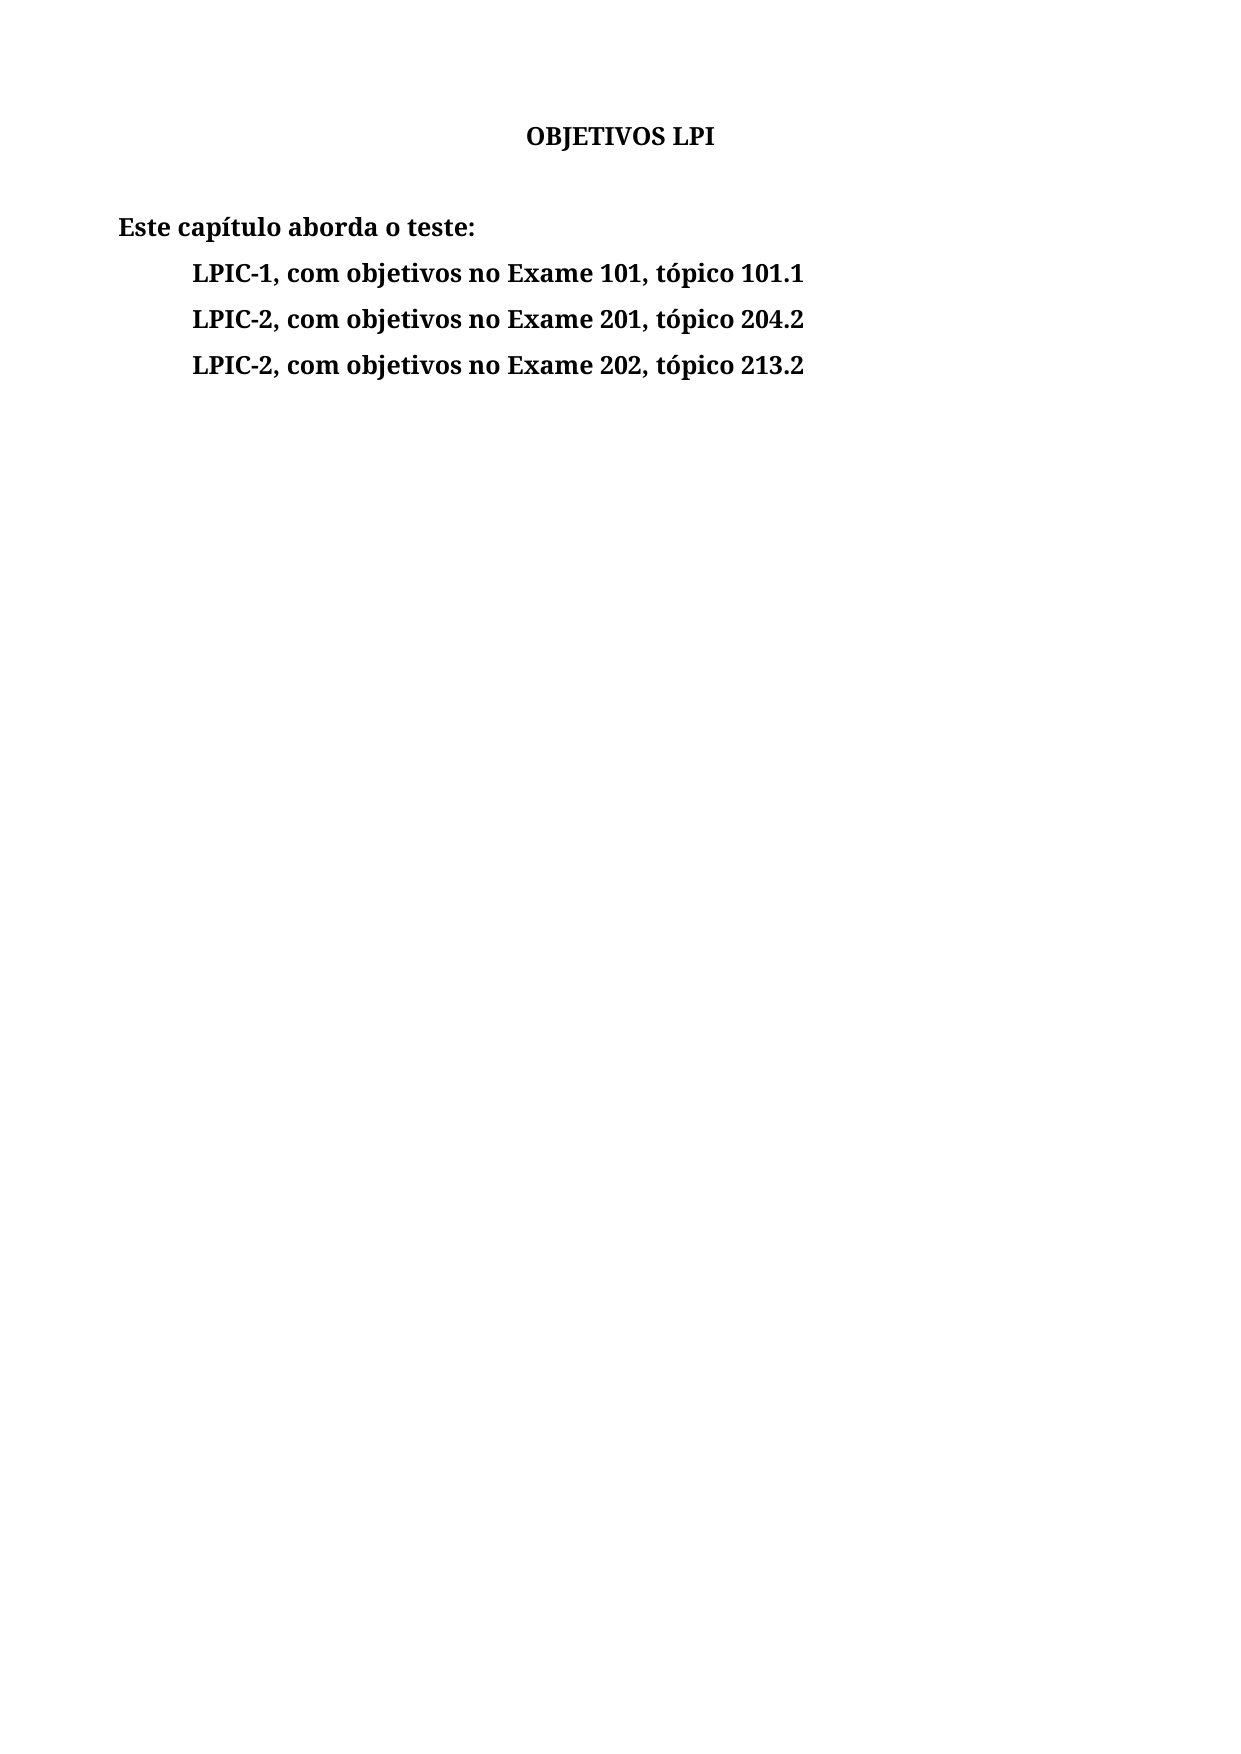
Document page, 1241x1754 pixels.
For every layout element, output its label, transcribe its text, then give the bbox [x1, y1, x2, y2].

text LPIC-2, com objetivos no Exame 201, tópico 204.2 [118, 301, 1122, 336]
text OBJETIVOS LPI [118, 118, 1122, 152]
text Este capítulo aborda o teste: [118, 210, 1122, 244]
text LPIC-2, com objetivos no Exame 202, tópico 213.2 [118, 347, 1122, 381]
text LPIC-1, com objetivos no Exame 101, tópico 101.1 [118, 256, 1122, 290]
